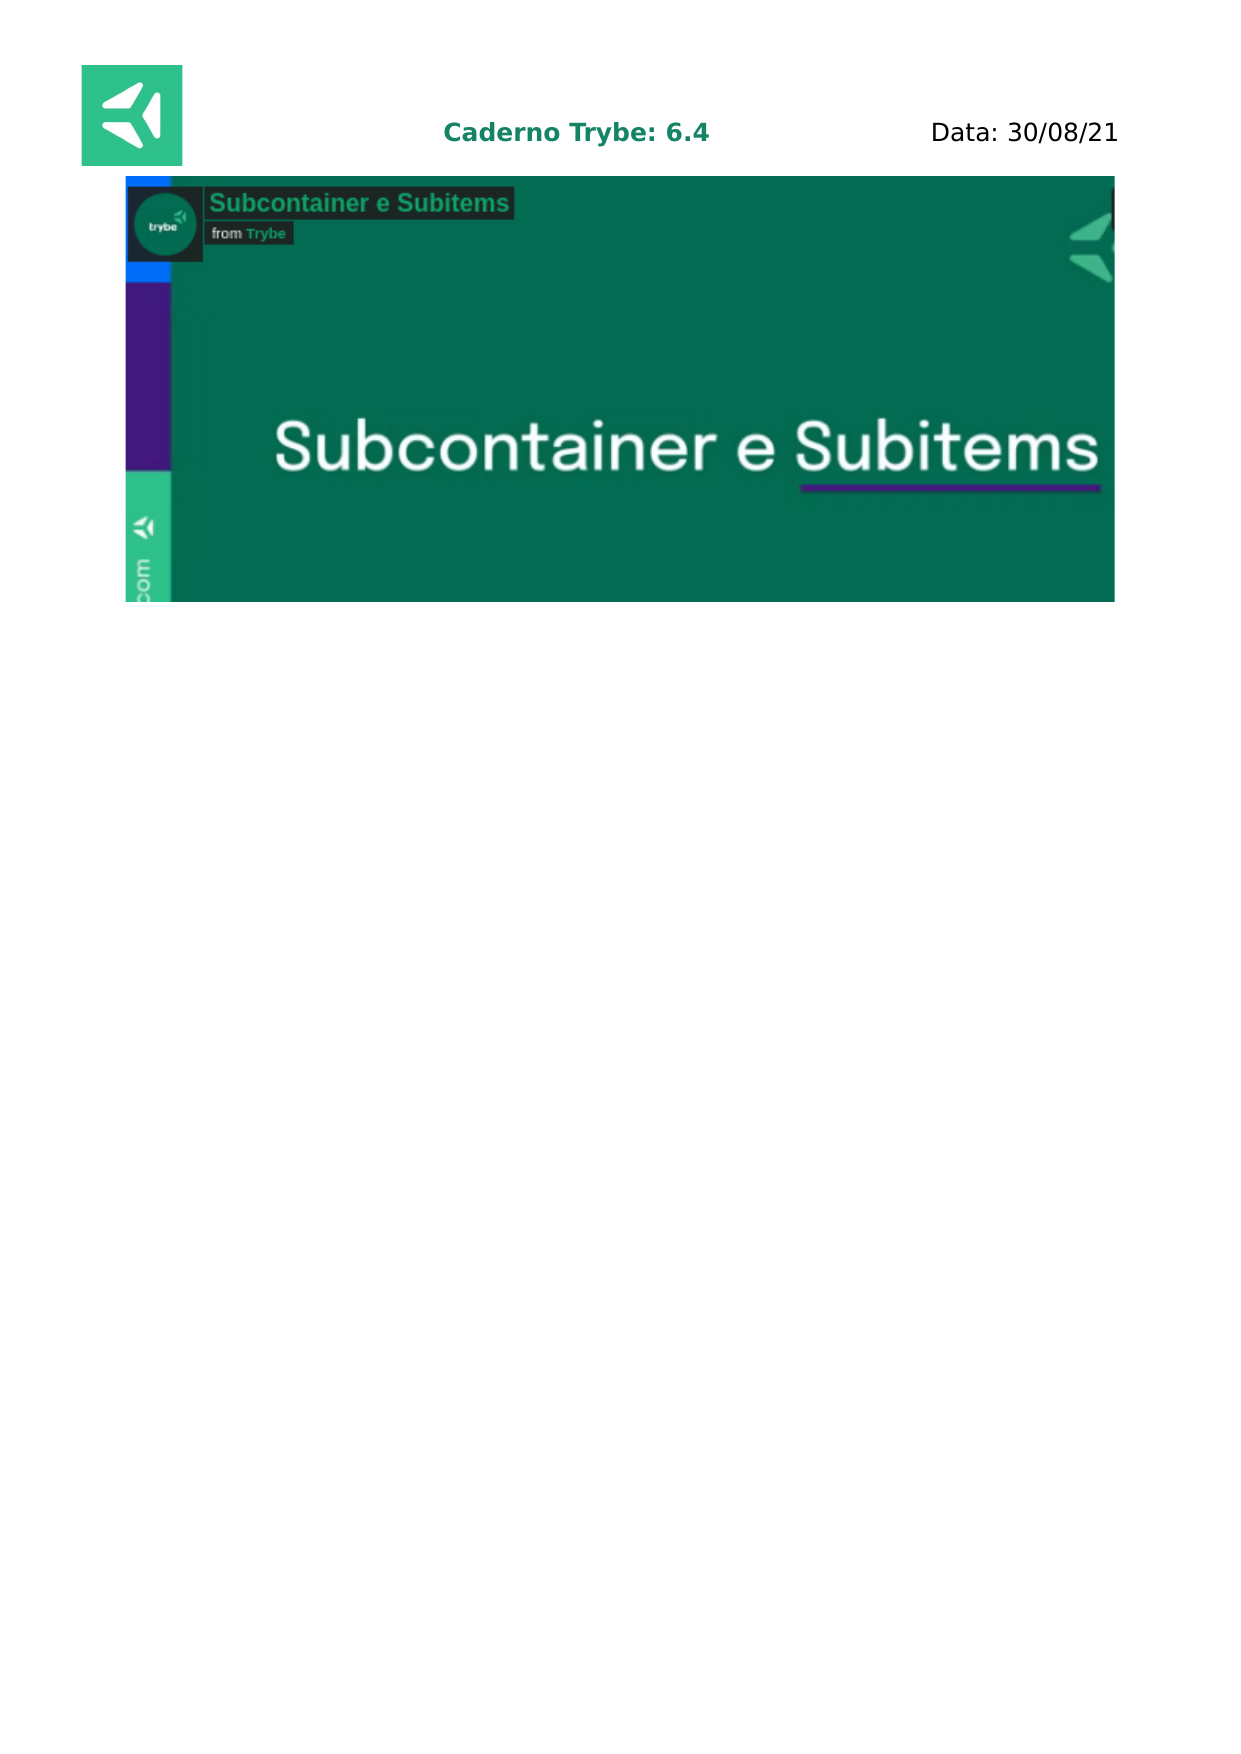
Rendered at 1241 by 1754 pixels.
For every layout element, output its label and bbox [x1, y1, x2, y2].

picture [125, 176, 1115, 602]
picture [81, 65, 183, 166]
